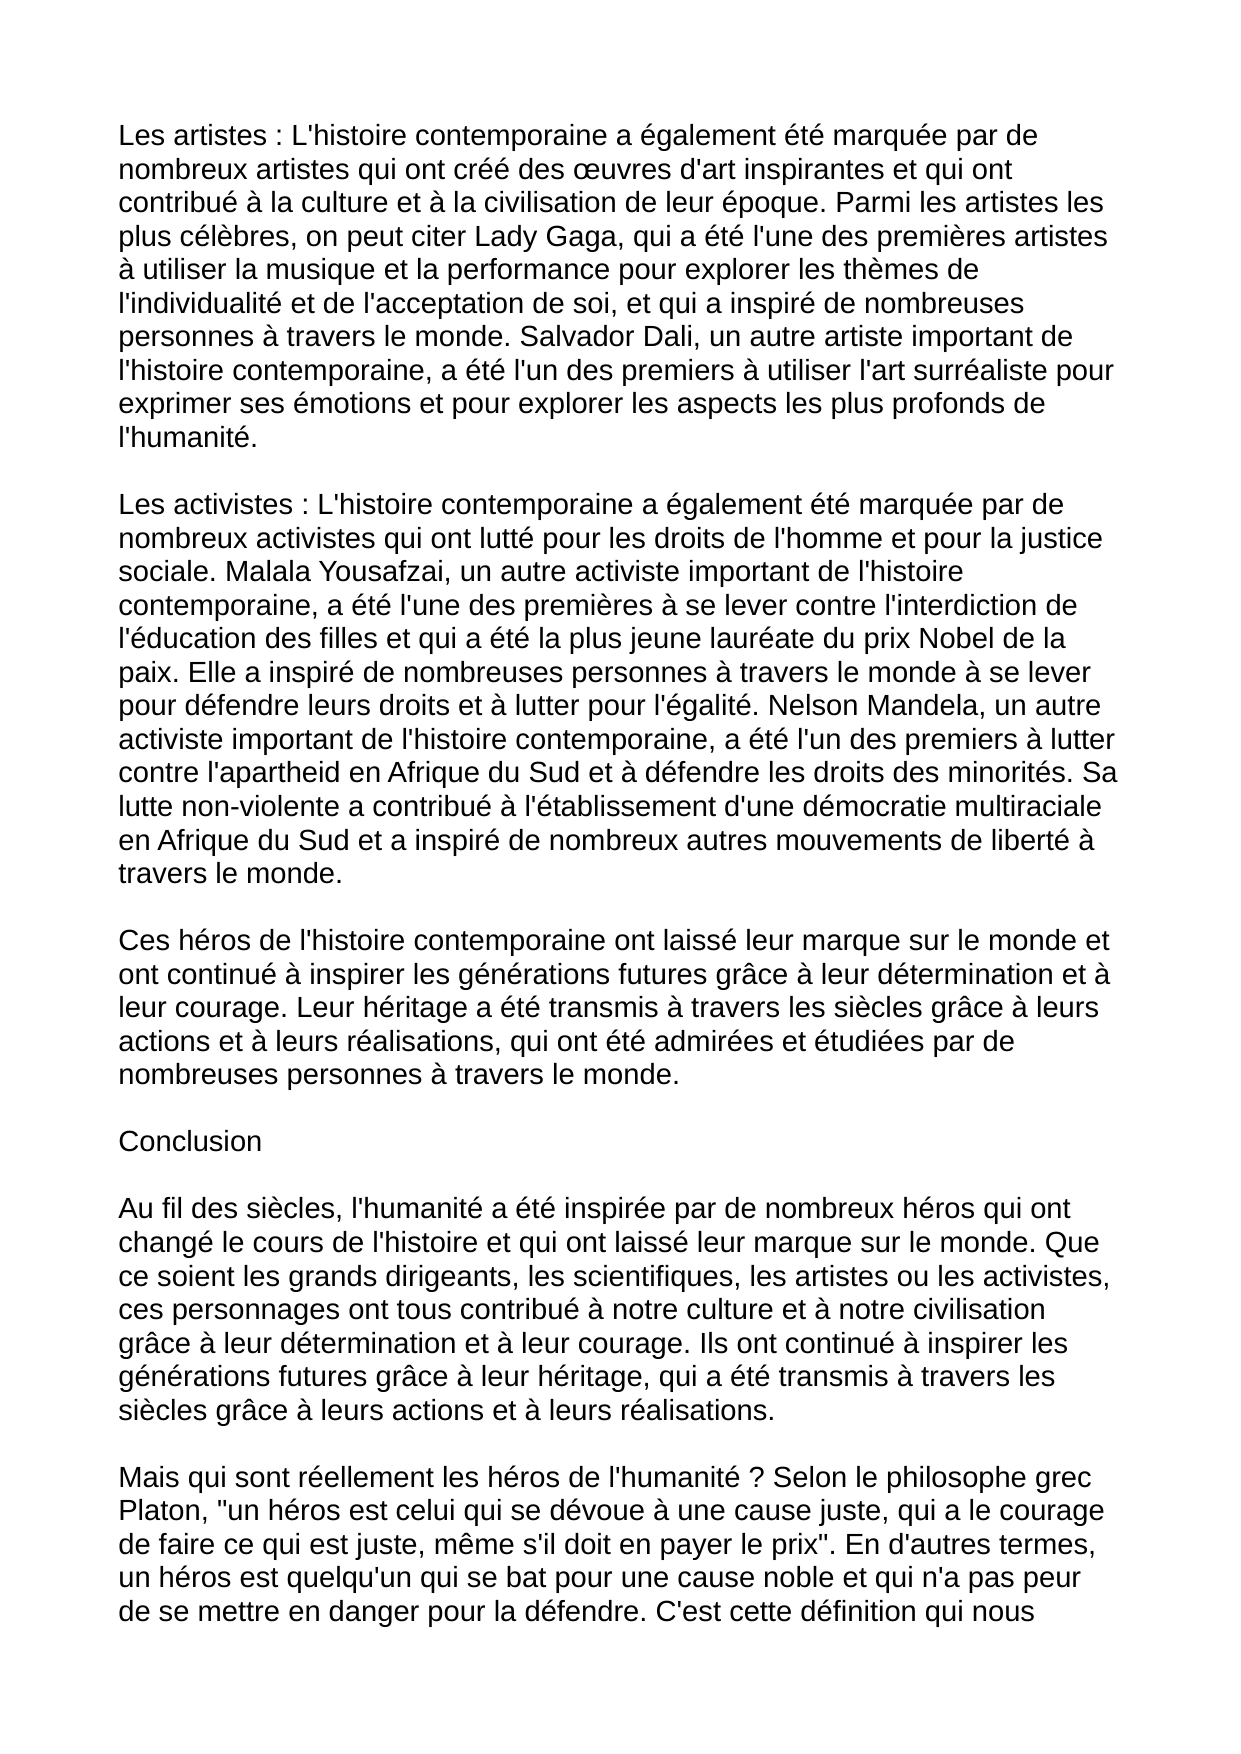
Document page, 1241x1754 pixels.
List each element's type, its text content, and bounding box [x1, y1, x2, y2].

text Les activistes : L'histoire contemporaine a également été marquée par de nombreux activistes qui ont lutté pour les droits de l'homme et pour la justice sociale. Malala Yousafzai, un autre activiste important de l'histoire contemporaine, a été l'une des premières à se lever contre l'interdiction de l'éducation des filles et qui a été la plus jeune lauréate du prix Nobel de la paix. Elle a inspiré de nombreuses personnes à travers le monde à se lever pour défendre leurs droits et à lutter pour l'égalité. Nelson Mandela, un autre activiste important de l'histoire contemporaine, a été l'un des premiers à lutter contre l'apartheid en Afrique du Sud et à défendre les droits des minorités. Sa lutte non-violente a contribué à l'établissement d'une démocratie multiraciale en Afrique du Sud et a inspiré de nombreux autres mouvements de liberté à travers le monde. [118, 487, 1122, 889]
text Les artistes : L'histoire contemporaine a également été marquée par de nombreux artistes qui ont créé des œuvres d'art inspirantes et qui ont contribué à la culture et à la civilisation de leur époque. Parmi les artistes les plus célèbres, on peut citer Lady Gaga, qui a été l'une des premières artistes à utiliser la musique et la performance pour explorer les thèmes de l'individualité et de l'acceptation de soi, et qui a inspiré de nombreuses personnes à travers le monde. Salvador Dali, un autre artiste important de l'histoire contemporaine, a été l'un des premiers à utiliser l'art surréaliste pour exprimer ses émotions et pour explorer les aspects les plus profonds de l'humanité. [118, 118, 1122, 453]
text Conclusion [118, 1124, 1122, 1158]
text Ces héros de l'histoire contemporaine ont laissé leur marque sur le monde et ont continué à inspirer les générations futures grâce à leur détermination et à leur courage. Leur héritage a été transmis à travers les siècles grâce à leurs actions et à leurs réalisations, qui ont été admirées et étudiées par de nombreuses personnes à travers le monde. [118, 923, 1122, 1091]
text Au fil des siècles, l'humanité a été inspirée par de nombreux héros qui ont changé le cours de l'histoire et qui ont laissé leur marque sur le monde. Que ce soient les grands dirigeants, les scientifiques, les artistes ou les activistes, ces personnages ont tous contribué à notre culture et à notre civilisation grâce à leur détermination et à leur courage. Ils ont continué à inspirer les générations futures grâce à leur héritage, qui a été transmis à travers les siècles grâce à leurs actions et à leurs réalisations. [118, 1191, 1122, 1426]
text Mais qui sont réellement les héros de l'humanité ? Selon le philosophe grec Platon, "un héros est celui qui se dévoue à une cause juste, qui a le courage de faire ce qui est juste, même s'il doit en payer le prix". En d'autres termes, un héros est quelqu'un qui se bat pour une cause noble et qui n'a pas peur de se mettre en danger pour la défendre. C'est cette définition qui nous [118, 1460, 1122, 1627]
